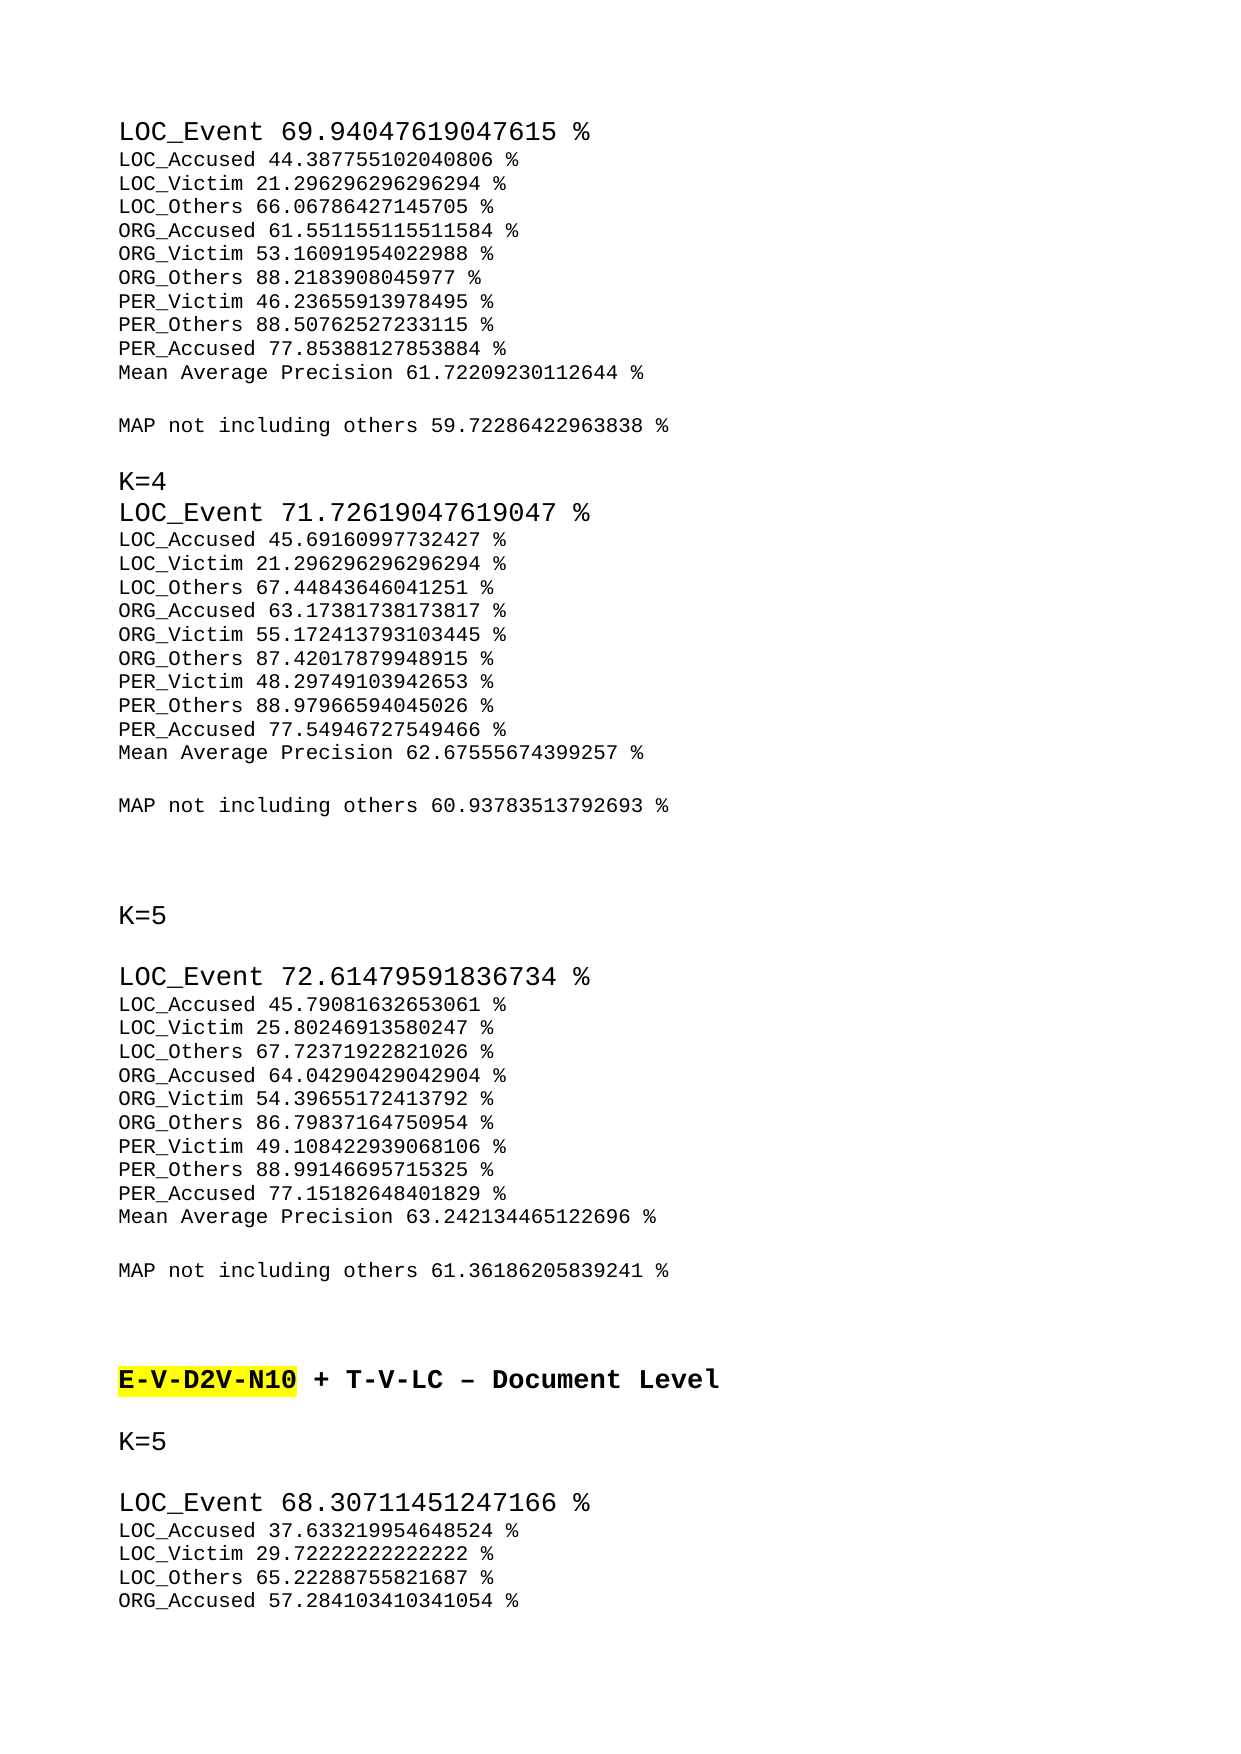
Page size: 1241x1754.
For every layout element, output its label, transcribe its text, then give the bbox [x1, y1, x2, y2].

text MAP not including others 59.72286422963838 % [118, 415, 1122, 438]
text LOC_Accused 44.387755102040806 % [118, 149, 1122, 172]
text PER_Others 88.50762527233115 % [118, 314, 1122, 338]
text LOC_Accused 45.69160997732427 % [118, 529, 1122, 553]
text PER_Accused 77.54946727549466 % [118, 718, 1122, 742]
text K=5 [118, 1427, 1122, 1458]
text LOC_Accused 45.79081632653061 % [118, 994, 1122, 1017]
text PER_Victim 48.29749103942653 % [118, 671, 1122, 695]
text PER_Others 88.99146695715325 % [118, 1159, 1122, 1183]
text ORG_Accused 61.551155115511584 % [118, 220, 1122, 243]
text LOC_Event 68.30711451247166 % [118, 1489, 1122, 1519]
text LOC_Victim 21.296296296296294 % [118, 553, 1122, 577]
text ORG_Victim 53.16091954022988 % [118, 243, 1122, 267]
text LOC_Others 67.72371922821026 % [118, 1041, 1122, 1065]
text LOC_Victim 29.72222222222222 % [118, 1543, 1122, 1567]
text LOC_Others 67.44843646041251 % [118, 577, 1122, 600]
text LOC_Accused 37.633219954648524 % [118, 1519, 1122, 1543]
text PER_Others 88.97966594045026 % [118, 695, 1122, 718]
text LOC_Event 69.94047619047615 % [118, 118, 1122, 149]
text LOC_Event 72.61479591836734 % [118, 963, 1122, 994]
text PER_Victim 46.23655913978495 % [118, 291, 1122, 314]
text ORG_Accused 57.284103410341054 % [118, 1591, 1122, 1614]
text Mean Average Precision 62.67555674399257 % [118, 742, 1122, 766]
text PER_Victim 49.108422939068106 % [118, 1136, 1122, 1159]
text ORG_Accused 64.04290429042904 % [118, 1065, 1122, 1088]
text K=5 [118, 902, 1122, 932]
text E-V-D2V-N10 + T-V-LC – Document Level [118, 1366, 1122, 1397]
text LOC_Victim 21.296296296296294 % [118, 172, 1122, 196]
text ORG_Accused 63.17381738173817 % [118, 600, 1122, 624]
text ORG_Victim 54.39655172413792 % [118, 1088, 1122, 1112]
text Mean Average Precision 63.242134465122696 % [118, 1207, 1122, 1230]
text ORG_Others 86.79837164750954 % [118, 1112, 1122, 1136]
text LOC_Others 65.22288755821687 % [118, 1567, 1122, 1591]
text ORG_Others 88.2183908045977 % [118, 267, 1122, 291]
text LOC_Victim 25.80246913580247 % [118, 1017, 1122, 1041]
text PER_Accused 77.15182648401829 % [118, 1183, 1122, 1207]
text MAP not including others 61.36186205839241 % [118, 1260, 1122, 1283]
text PER_Accused 77.85388127853884 % [118, 338, 1122, 362]
text MAP not including others 60.93783513792693 % [118, 795, 1122, 819]
text Mean Average Precision 61.72209230112644 % [118, 362, 1122, 385]
text ORG_Others 87.42017879948915 % [118, 648, 1122, 671]
text K=4 [118, 468, 1122, 499]
text LOC_Event 71.72619047619047 % [118, 499, 1122, 529]
text ORG_Victim 55.172413793103445 % [118, 624, 1122, 648]
text LOC_Others 66.06786427145705 % [118, 196, 1122, 220]
